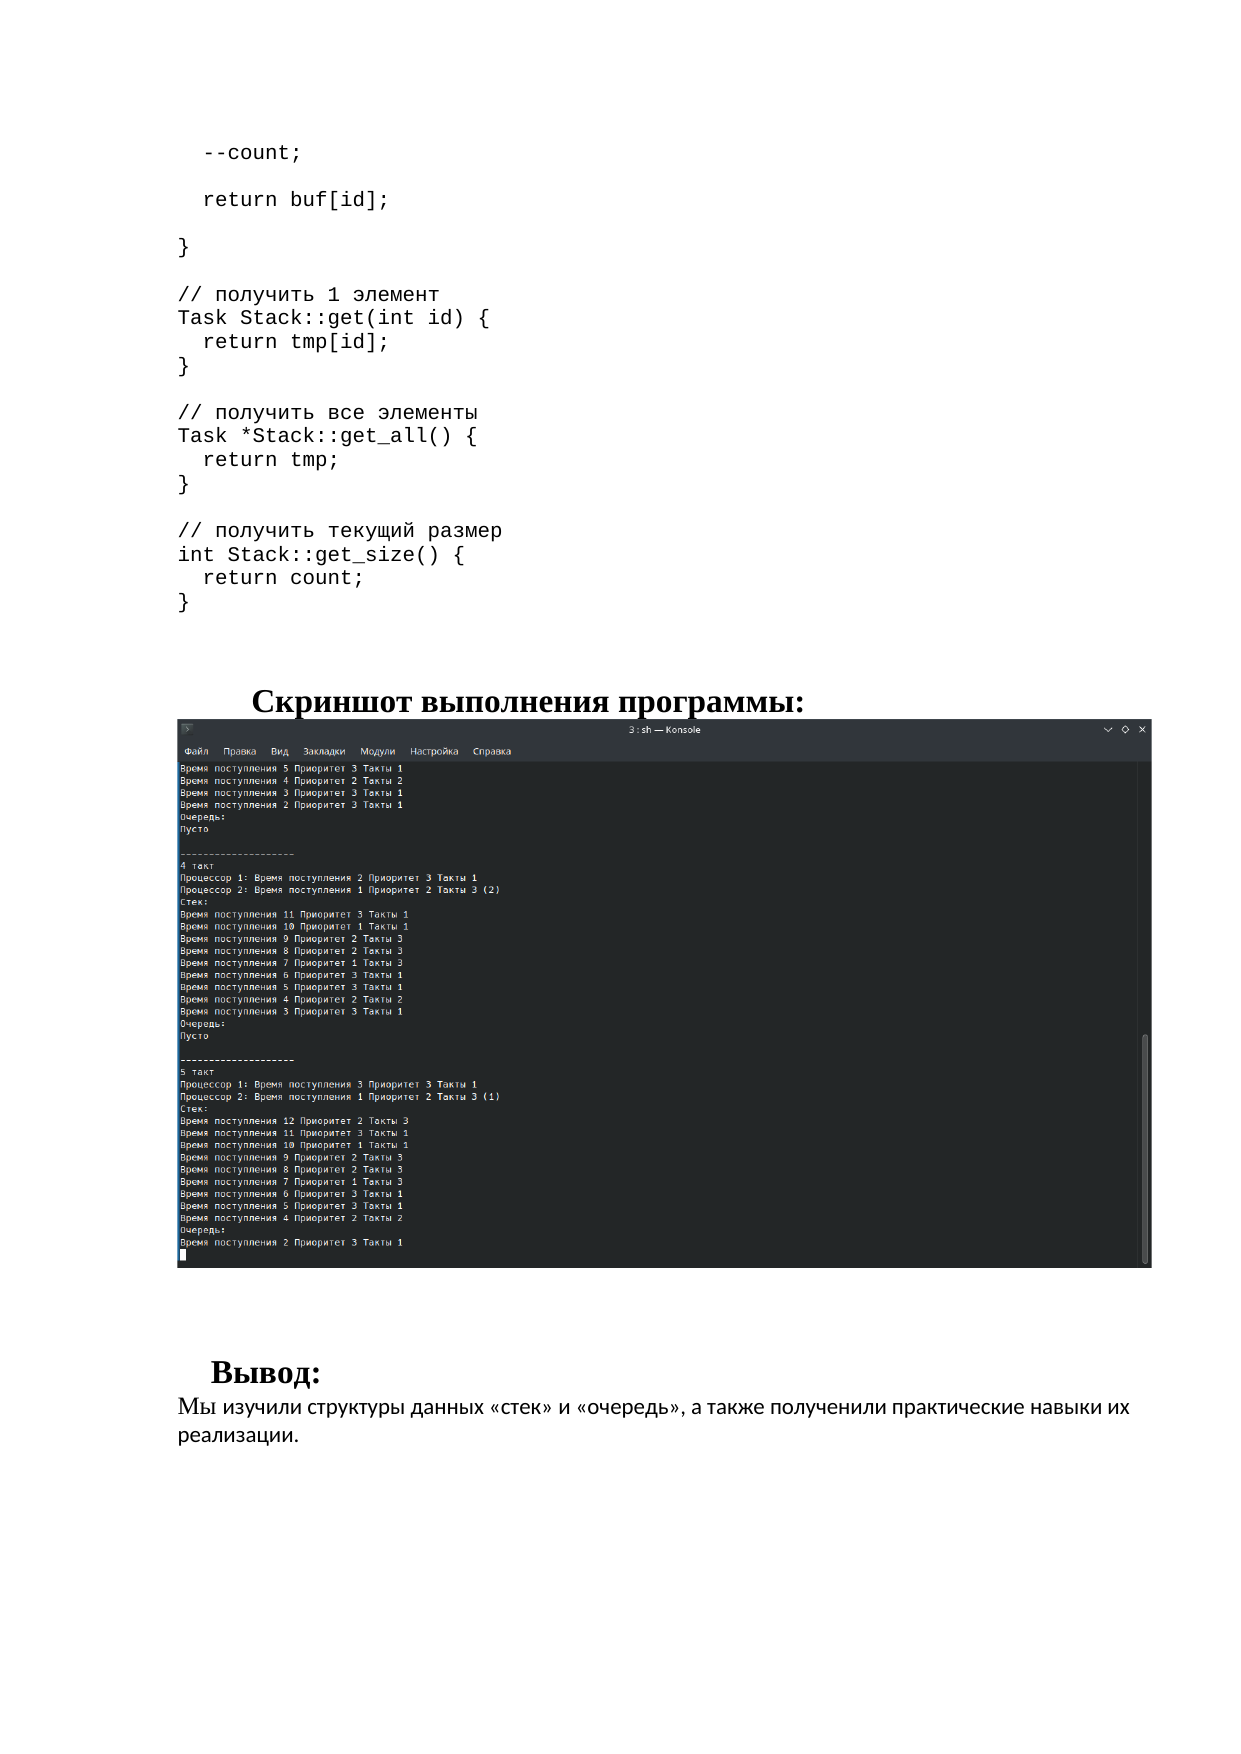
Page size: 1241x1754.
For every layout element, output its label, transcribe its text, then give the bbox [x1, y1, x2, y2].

text Task *Stack::get_all() { [177, 426, 1152, 449]
text return tmp[id]; [177, 331, 1152, 354]
text } [177, 473, 1152, 496]
text Task Stack::get(int id) { [177, 307, 1152, 331]
text // получить 1 элемент [177, 284, 1152, 307]
text // получить текущий размер [177, 520, 1152, 544]
text return tmp; [177, 449, 1152, 473]
text Мы изучили структуры данных «стек» и «очередь», а также полученили практические навыки их реализации. [177, 1391, 1152, 1448]
text Скриншот выполнения программы: [177, 681, 1152, 719]
text --count; [177, 142, 1152, 165]
text } [177, 236, 1152, 260]
text } [177, 354, 1152, 378]
text // получить все элементы [177, 402, 1152, 426]
text return buf[id]; [177, 189, 1152, 213]
text } [177, 591, 1152, 615]
text return count; [177, 567, 1152, 591]
text Вывод: [177, 1353, 1152, 1391]
text int Stack::get_size() { [177, 544, 1152, 567]
